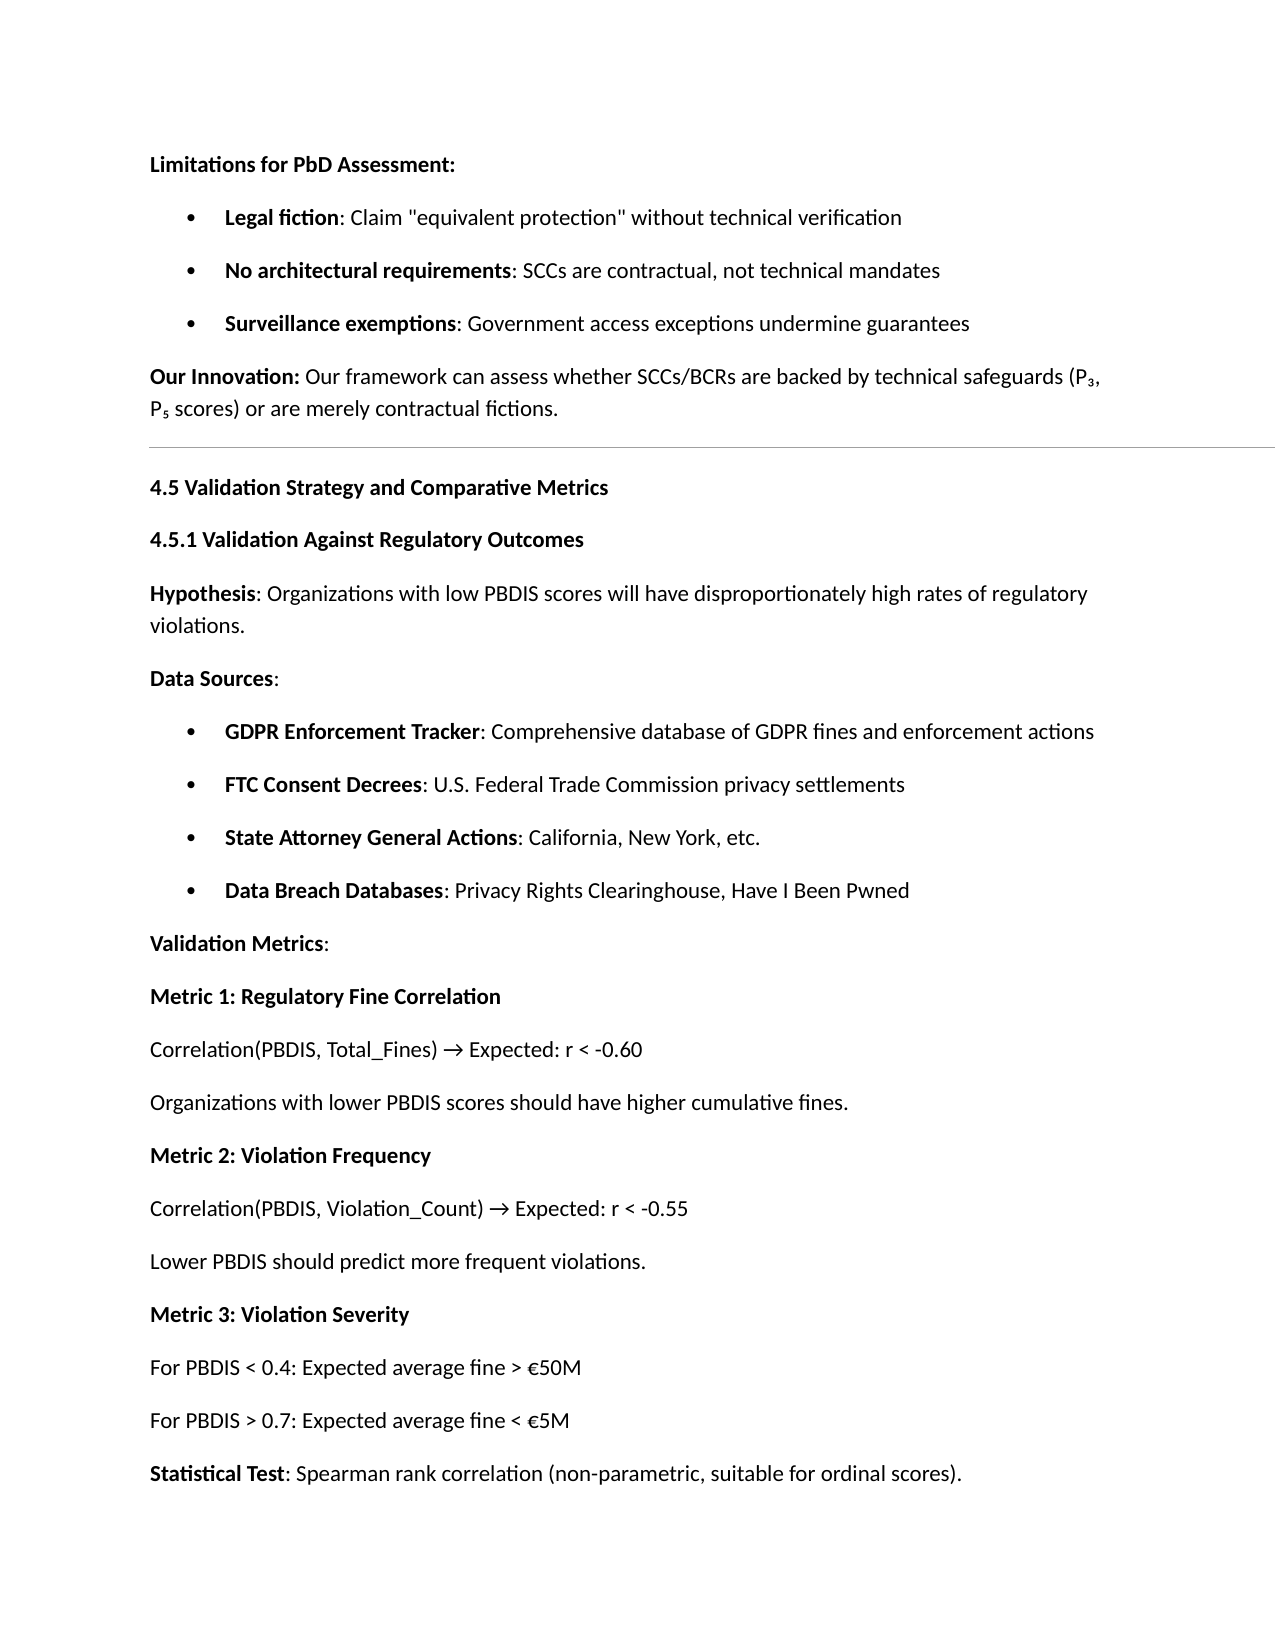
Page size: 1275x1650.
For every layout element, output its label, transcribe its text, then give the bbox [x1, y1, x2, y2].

text For PBDIS < 0.4: Expected average fine > €50M [150, 1353, 1125, 1381]
list State Attorney General Actions: California, New York, etc. [187, 823, 1125, 851]
text For PBDIS > 0.7: Expected average fine < €5M [150, 1406, 1125, 1434]
list Data Breach Databases: Privacy Rights Clearinghouse, Have I Been Pwned [187, 876, 1125, 904]
text Correlation(PBDIS, Total_Fines) → Expected: r < -0.60 [150, 1035, 1125, 1063]
text Data Sources: [150, 664, 1125, 692]
text Metric 2: Violation Frequency [150, 1141, 1125, 1169]
list FTC Consent Decrees: U.S. Federal Trade Commission privacy settlements [187, 770, 1125, 798]
list Surveillance exemptions: Government access exceptions undermine guarantees [187, 309, 1125, 337]
text 4.5.1 Validation Against Regulatory Outcomes [150, 526, 1125, 554]
text Correlation(PBDIS, Violation_Count) → Expected: r < -0.55 [150, 1194, 1125, 1222]
text Limitations for PbD Assessment: [150, 150, 1125, 178]
list Legal fiction: Claim "equivalent protection" without technical verification [187, 203, 1125, 231]
list GDPR Enforcement Tracker: Comprehensive database of GDPR fines and enforcement actions [187, 717, 1125, 745]
text Validation Metrics: [150, 929, 1125, 957]
text Metric 1: Regulatory Fine Correlation [150, 982, 1125, 1010]
text Hypothesis: Organizations with low PBDIS scores will have disproportionately high rates of regulatory violations. [150, 579, 1125, 639]
text Statistical Test: Spearman rank correlation (non-parametric, suitable for ordinal scores). [150, 1459, 1125, 1487]
text 4.5 Validation Strategy and Comparative Metrics [150, 473, 1125, 501]
list No architectural requirements: SCCs are contractual, not technical mandates [187, 256, 1125, 284]
text Our Innovation: Our framework can assess whether SCCs/BCRs are backed by technical safeguards (P₃, P₅ scores) or are merely contractual fictions. [150, 362, 1125, 422]
text Lower PBDIS should predict more frequent violations. [150, 1247, 1125, 1275]
text Metric 3: Violation Severity [150, 1300, 1125, 1328]
text Organizations with lower PBDIS scores should have higher cumulative fines. [150, 1088, 1125, 1116]
